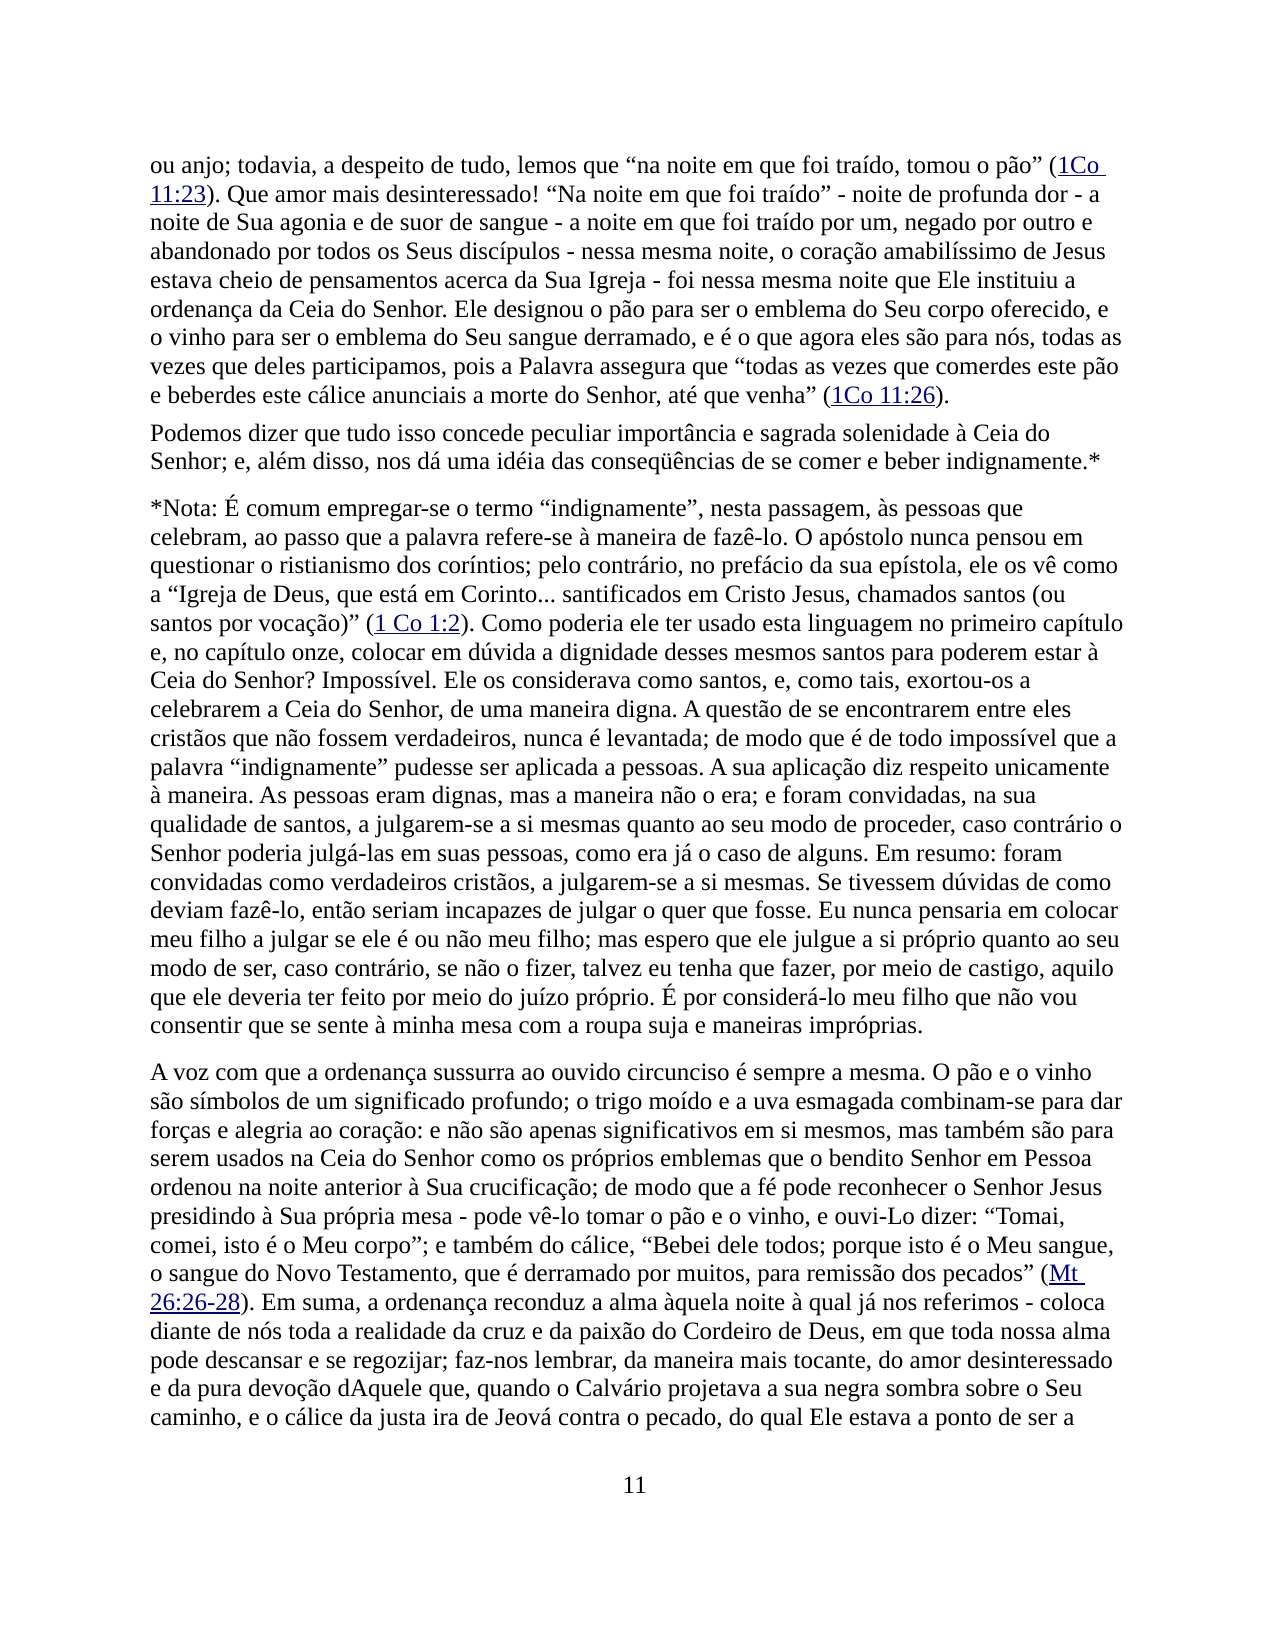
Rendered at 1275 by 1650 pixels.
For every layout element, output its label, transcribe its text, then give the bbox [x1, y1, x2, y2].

text ou anjo; todavia, a despeito de tudo, lemos que “na noite em que foi traído, tomou o pão” (1Co 11:23). Que amor mais desinteressado! “Na noite em que foi traído” - noite de profunda dor - a noite de Sua agonia e de suor de sangue - a noite em que foi traído por um, negado por outro e abandonado por todos os Seus discípulos - nessa mesma noite, o coração amabilíssimo de Jesus estava cheio de pensamentos acerca da Sua Igreja - foi nessa mesma noite que Ele instituiu a ordenança da Ceia do Senhor. Ele designou o pão para ser o emblema do Seu corpo oferecido, e o vinho para ser o emblema do Seu sangue derramado, e é o que agora eles são para nós, todas as vezes que deles participamos, pois a Palavra assegura que “todas as vezes que comerdes este pão e beberdes este cálice anunciais a morte do Senhor, até que venha” (1Co 11:26). [150, 150, 1125, 409]
text *Nota: É comum empregar-se o termo “indignamente”, nesta passagem, às pessoas que celebram, ao passo que a palavra refere-se à maneira de fazê-lo. O apóstolo nunca pensou em questionar o ristianismo dos coríntios; pelo contrário, no prefácio da sua epístola, ele os vê como a “Igreja de Deus, que está em Corinto... santificados em Cristo Jesus, chamados santos (ou santos por vocação)” (1 Co 1:2). Como poderia ele ter usado esta linguagem no primeiro capítulo e, no capítulo onze, colocar em dúvida a dignidade desses mesmos santos para poderem estar à Ceia do Senhor? Impossível. Ele os considerava como santos, e, como tais, exortou-os a celebrarem a Ceia do Senhor, de uma maneira digna. A questão de se encontrarem entre eles cristãos que não fossem verdadeiros, nunca é levantada; de modo que é de todo impossível que a palavra “indignamente” pudesse ser aplicada a pessoas. A sua aplicação diz respeito unicamente à maneira. As pessoas eram dignas, mas a maneira não o era; e foram convidadas, na sua qualidade de santos, a julgarem-se a si mesmas quanto ao seu modo de proceder, caso contrário o Senhor poderia julgá-las em suas pessoas, como era já o caso de alguns. Em resumo: foram convidadas como verdadeiros cristãos, a julgarem-se a si mesmas. Se tivessem dúvidas de como deviam fazê-lo, então seriam incapazes de julgar o quer que fosse. Eu nunca pensaria em colocar meu filho a julgar se ele é ou não meu filho; mas espero que ele julgue a si próprio quanto ao seu modo de ser, caso contrário, se não o fizer, talvez eu tenha que fazer, por meio de castigo, aquilo que ele deveria ter feito por meio do juízo próprio. É por considerá-lo meu filho que não vou consentir que se sente à minha mesa com a roupa suja e maneiras impróprias. [150, 493, 1125, 1039]
text Podemos dizer que tudo isso concede peculiar importância e sagrada solenidade à Ceia do Senhor; e, além disso, nos dá uma idéia das conseqüências de se comer e beber indignamente.* [150, 418, 1125, 475]
text A voz com que a ordenança sussurra ao ouvido circunciso é sempre a mesma. O pão e o vinho são símbolos de um significado profundo; o trigo moído e a uva esmagada combinam-se para dar forças e alegria ao coração: e não são apenas significativos em si mesmos, mas também são para serem usados na Ceia do Senhor como os próprios emblemas que o bendito Senhor em Pessoa ordenou na noite anterior à Sua crucificação; de modo que a fé pode reconhecer o Senhor Jesus presidindo à Sua própria mesa - pode vê-lo tomar o pão e o vinho, e ouvi-Lo dizer: “Tomai, comei, isto é o Meu corpo”; e também do cálice, “Bebei dele todos; porque isto é o Meu sangue, o sangue do Novo Testamento, que é derramado por muitos, para remissão dos pecados” (Mt 26:26-28). Em suma, a ordenança reconduz a alma àquela noite à qual já nos referimos - coloca diante de nós toda a realidade da cruz e da paixão do Cordeiro de Deus, em que toda nossa alma pode descansar e se regozijar; faz-nos lembrar, da maneira mais tocante, do amor desinteressado e da pura devoção dAquele que, quando o Calvário projetava a sua negra sombra sobre o Seu caminho, e o cálice da justa ira de Jeová contra o pecado, do qual Ele estava a ponto de ser a [150, 1057, 1125, 1431]
